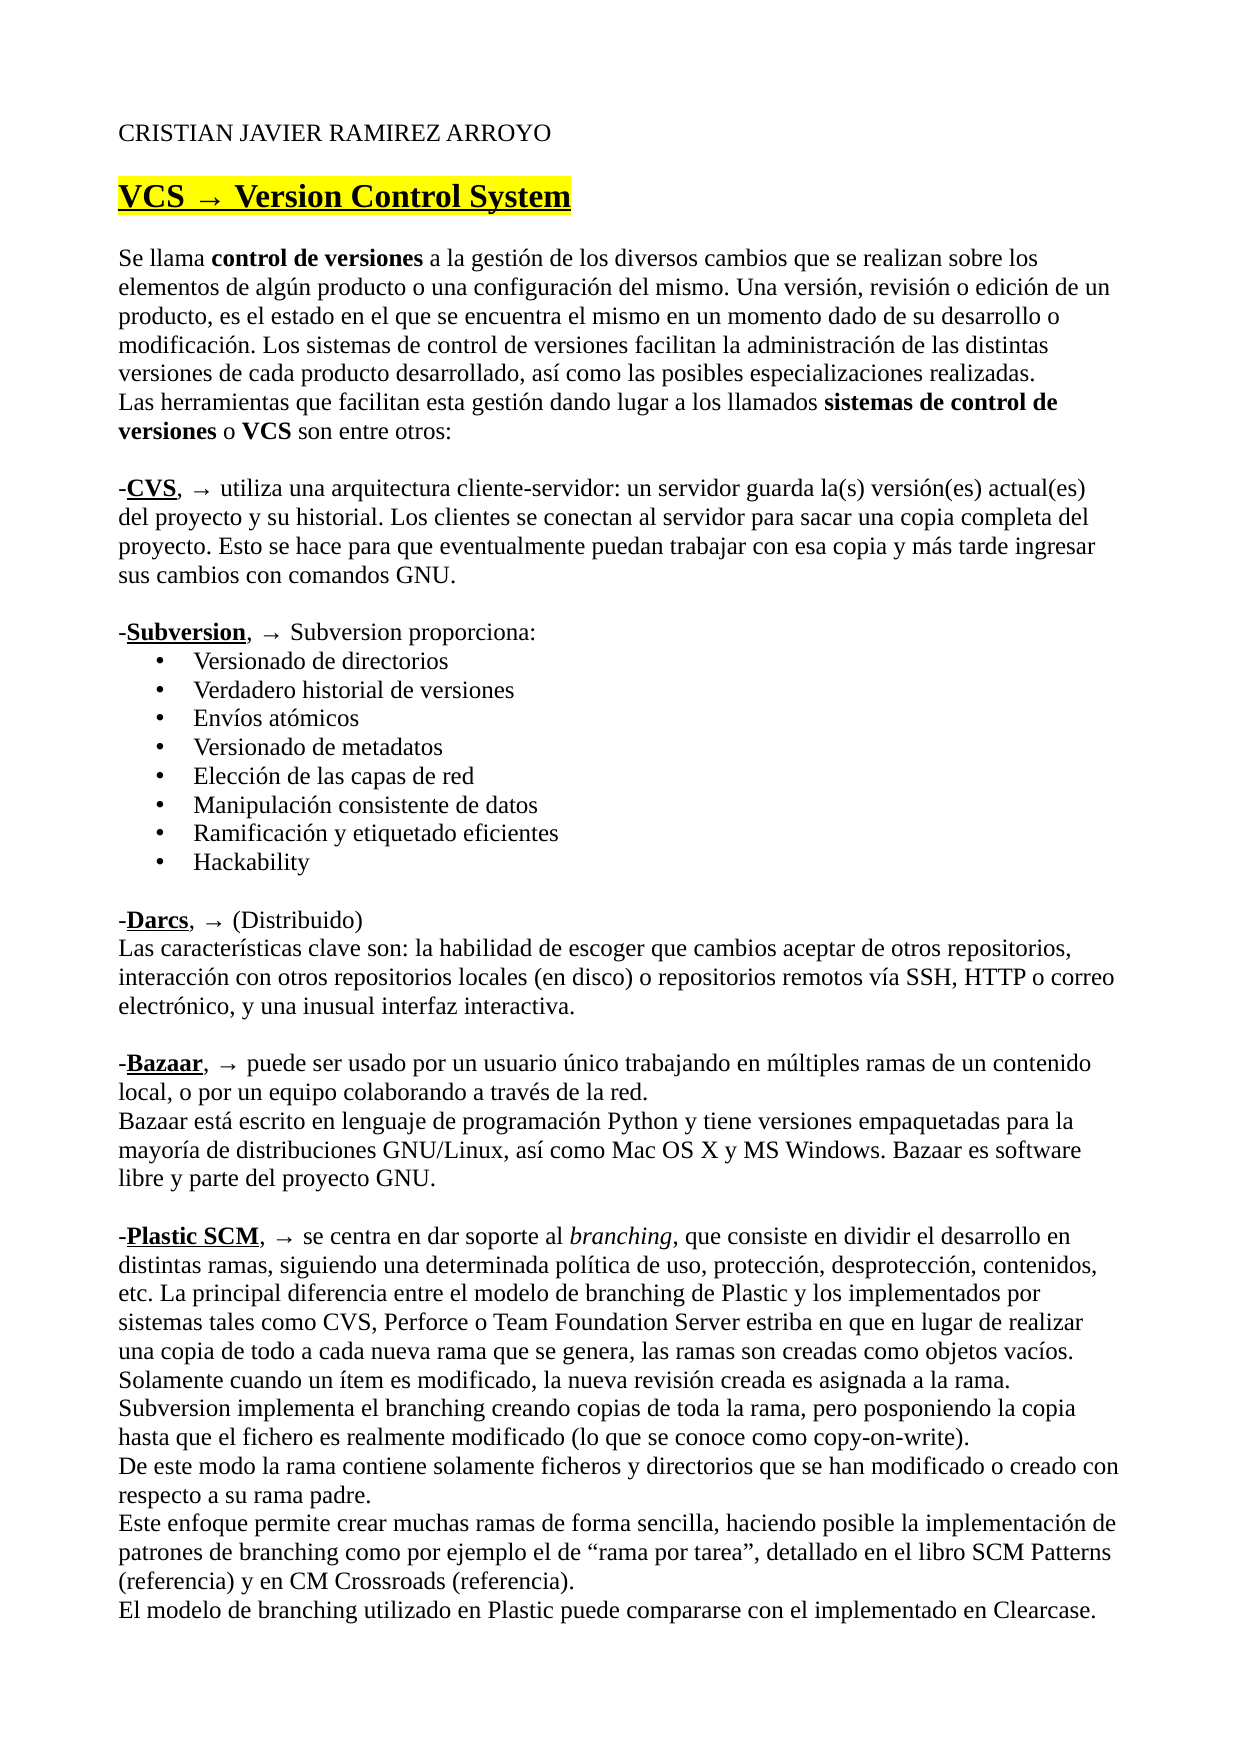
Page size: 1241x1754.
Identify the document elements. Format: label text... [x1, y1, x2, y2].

text Las herramientas que facilitan esta gestión dando lugar a los llamados sistemas de control de versiones o VCS son entre otros: [118, 387, 1122, 445]
subtitle Verdadero historial de versiones [156, 675, 1122, 703]
text VCS → Version Control System [118, 176, 1122, 215]
text Bazaar está escrito en lenguaje de programación Python y tiene versiones empaquetadas para la mayoría de distribuciones GNU/Linux, así como Mac OS X y MS Windows. Bazaar es software libre y parte del proyecto GNU. [118, 1106, 1122, 1192]
subtitle Envíos atómicos [156, 703, 1122, 732]
text El modelo de branching utilizado en Plastic puede compararse con el implementado en Clearcase. [118, 1595, 1122, 1623]
subtitle Versionado de metadatos [156, 732, 1122, 761]
text -Subversion, → Subversion proporciona: [118, 617, 1122, 646]
subtitle Hackability [156, 847, 1122, 876]
text -Darcs, → (Distribuido) [118, 905, 1122, 933]
subtitle Manipulación consistente de datos [156, 790, 1122, 818]
subtitle Versionado de directorios [156, 646, 1122, 675]
text Este enfoque permite crear muchas ramas de forma sencilla, haciendo posible la implementación de patrones de branching como por ejemplo el de “rama por tarea”, detallado en el libro SCM Patterns (referencia) y en CM Crossroads (referencia). [118, 1508, 1122, 1595]
subtitle Elección de las capas de red [156, 761, 1122, 790]
text Se llama control de versiones a la gestión de los diversos cambios que se realizan sobre los elementos de algún producto o una configuración del mismo. Una versión, revisión o edición de un producto, es el estado en el que se encuentra el mismo en un momento dado de su desarrollo o modificación. Los sistemas de control de versiones facilitan la administración de las distintas versiones de cada producto desarrollado, así como las posibles especializaciones realizadas. [118, 243, 1122, 387]
text -CVS, → utiliza una arquitectura cliente-servidor: un servidor guarda la(s) versión(es) actual(es) del proyecto y su historial. Los clientes se conectan al servidor para sacar una copia completa del proyecto. Esto se hace para que eventualmente puedan trabajar con esa copia y más tarde ingresar sus cambios con comandos GNU. [118, 473, 1122, 588]
text De este modo la rama contiene solamente ficheros y directorios que se han modificado o creado con respecto a su rama padre. [118, 1451, 1122, 1508]
subtitle Ramificación y etiquetado eficientes [156, 818, 1122, 847]
text -Bazaar, → puede ser usado por un usuario único trabajando en múltiples ramas de un contenido local, o por un equipo colaborando a través de la red. [118, 1048, 1122, 1106]
text -Plastic SCM, → se centra en dar soporte al branching, que consiste en dividir el desarrollo en distintas ramas, siguiendo una determinada política de uso, protección, desprotección, contenidos, etc. La principal diferencia entre el modelo de branching de Plastic y los implementados por sistemas tales como CVS, Perforce o Team Foundation Server estriba en que en lugar de realizar una copia de todo a cada nueva rama que se genera, las ramas son creadas como objetos vacíos. Solamente cuando un ítem es modificado, la nueva revisión creada es asignada a la rama. Subversion implementa el branching creando copias de toda la rama, pero posponiendo la copia hasta que el fichero es realmente modificado (lo que se conoce como copy-on-write). [118, 1221, 1122, 1451]
text Las características clave son: la habilidad de escoger que cambios aceptar de otros repositorios, interacción con otros repositorios locales (en disco) o repositorios remotos vía SSH, HTTP o correo electrónico, y una inusual interfaz interactiva. [118, 933, 1122, 1020]
